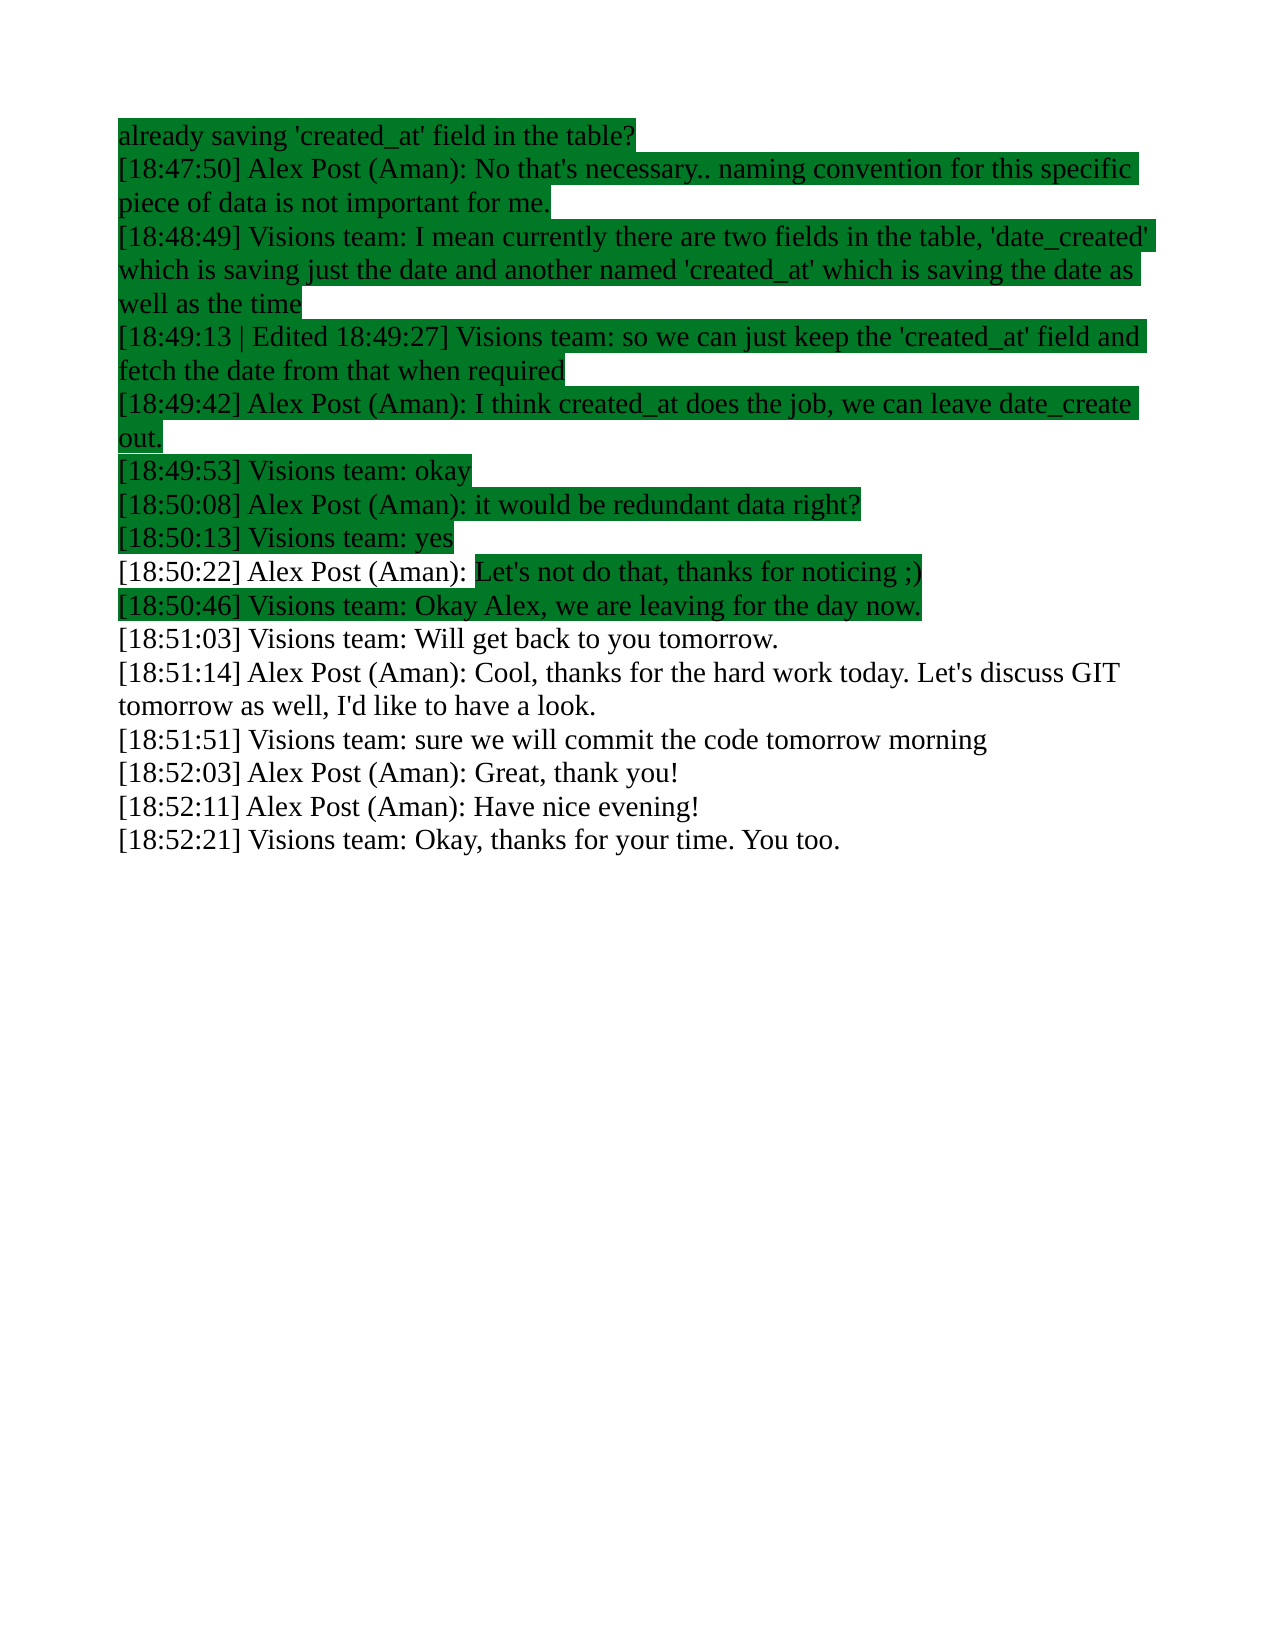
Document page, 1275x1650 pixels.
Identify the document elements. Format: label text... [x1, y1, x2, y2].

text already saving 'created_at' field in the table? [18:47:50] Alex Post (Aman): No that's necessary.. naming convention for this specific piece of data is not important for me. [18:48:49] Visions team: I mean currently there are two fields in the table, 'date_created' which is saving just the date and another named 'created_at' which is saving the date as well as the time [18:49:13 | Edited 18:49:27] Visions team: so we can just keep the 'created_at' field and fetch the date from that when required [18:49:42] Alex Post (Aman): I think created_at does the job, we can leave date_create out. [18:49:53] Visions team: okay [18:50:08] Alex Post (Aman): it would be redundant data right? [18:50:13] Visions team: yes [18:50:22] Alex Post (Aman): Let's not do that, thanks for noticing ;) [18:50:46] Visions team: Okay Alex, we are leaving for the day now. [18:51:03] Visions team: Will get back to you tomorrow. [18:51:14] Alex Post (Aman): Cool, thanks for the hard work today. Let's discuss GIT tomorrow as well, I'd like to have a look. [18:51:51] Visions team: sure we will commit the code tomorrow morning [18:52:03] Alex Post (Aman): Great, thank you! [18:52:11] Alex Post (Aman): Have nice evening! [18:52:21] Visions team: Okay, thanks for your time. You too. [118, 118, 1157, 856]
